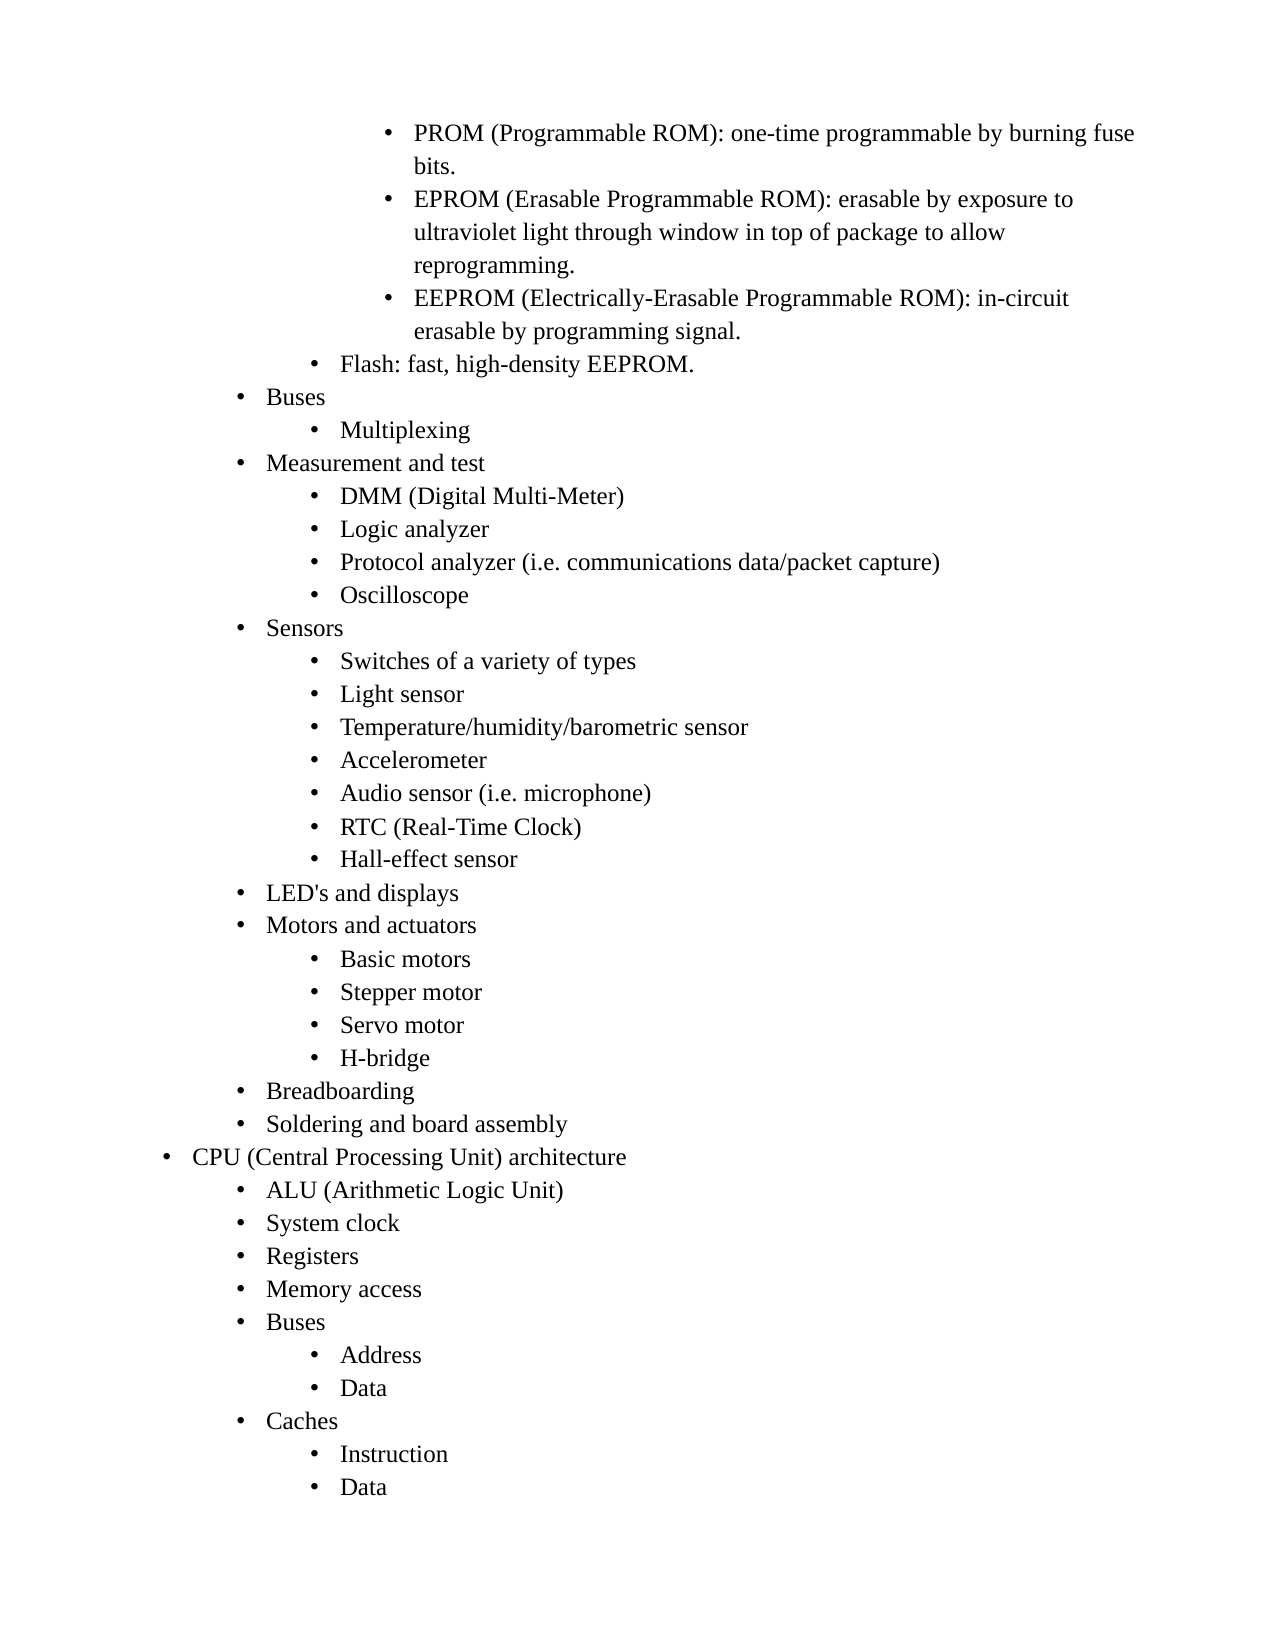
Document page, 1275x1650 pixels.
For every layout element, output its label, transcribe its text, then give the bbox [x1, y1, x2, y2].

list Instruction [310, 1439, 1157, 1468]
list Buses [236, 382, 1157, 411]
list Stepper motor [310, 977, 1157, 1005]
list Audio sensor (i.e. microphone) [310, 778, 1157, 807]
list Accelerometer [310, 746, 1157, 774]
list Memory access [236, 1274, 1157, 1303]
list PROM (Programmable ROM): one-time programmable by burning fuse bits. [384, 118, 1157, 180]
list Hall-effect sensor [310, 844, 1157, 873]
list Logic analyzer [310, 514, 1157, 543]
list Motors and actuators [236, 911, 1157, 939]
list Address [310, 1340, 1157, 1369]
list Light sensor [310, 679, 1157, 708]
list Temperature/humidity/barometric sensor [310, 712, 1157, 741]
list LED's and displays [236, 878, 1157, 906]
list Soldering and board assembly [236, 1109, 1157, 1137]
list Buses [236, 1307, 1157, 1336]
list DMM (Digital Multi-Meter) [310, 481, 1157, 510]
list Oscilloscope [310, 580, 1157, 609]
list Servo motor [310, 1010, 1157, 1038]
list Caches [236, 1406, 1157, 1435]
list Protocol analyzer (i.e. communications data/packet capture) [310, 547, 1157, 576]
list Measurement and test [236, 448, 1157, 477]
list Data [310, 1472, 1157, 1501]
list Multiplexing [310, 415, 1157, 444]
list Sensors [236, 613, 1157, 642]
list EPROM (Erasable Programmable ROM): erasable by exposure to ultraviolet light through window in top of package to allow reprogramming. [384, 184, 1157, 279]
list RTC (Real-Time Clock) [310, 812, 1157, 840]
list CPU (Central Processing Unit) architecture [162, 1142, 1157, 1171]
list EEPROM (Electrically-Erasable Programmable ROM): in-circuit erasable by programming signal. [384, 283, 1157, 345]
list H-bridge [310, 1043, 1157, 1071]
list ALU (Arithmetic Logic Unit) [236, 1175, 1157, 1203]
list Breadboarding [236, 1076, 1157, 1104]
list Switches of a variety of types [310, 646, 1157, 675]
list Basic motors [310, 944, 1157, 972]
list System clock [236, 1208, 1157, 1237]
list Registers [236, 1241, 1157, 1269]
list Flash: fast, high-density EEPROM. [310, 349, 1157, 378]
list Data [310, 1373, 1157, 1402]
